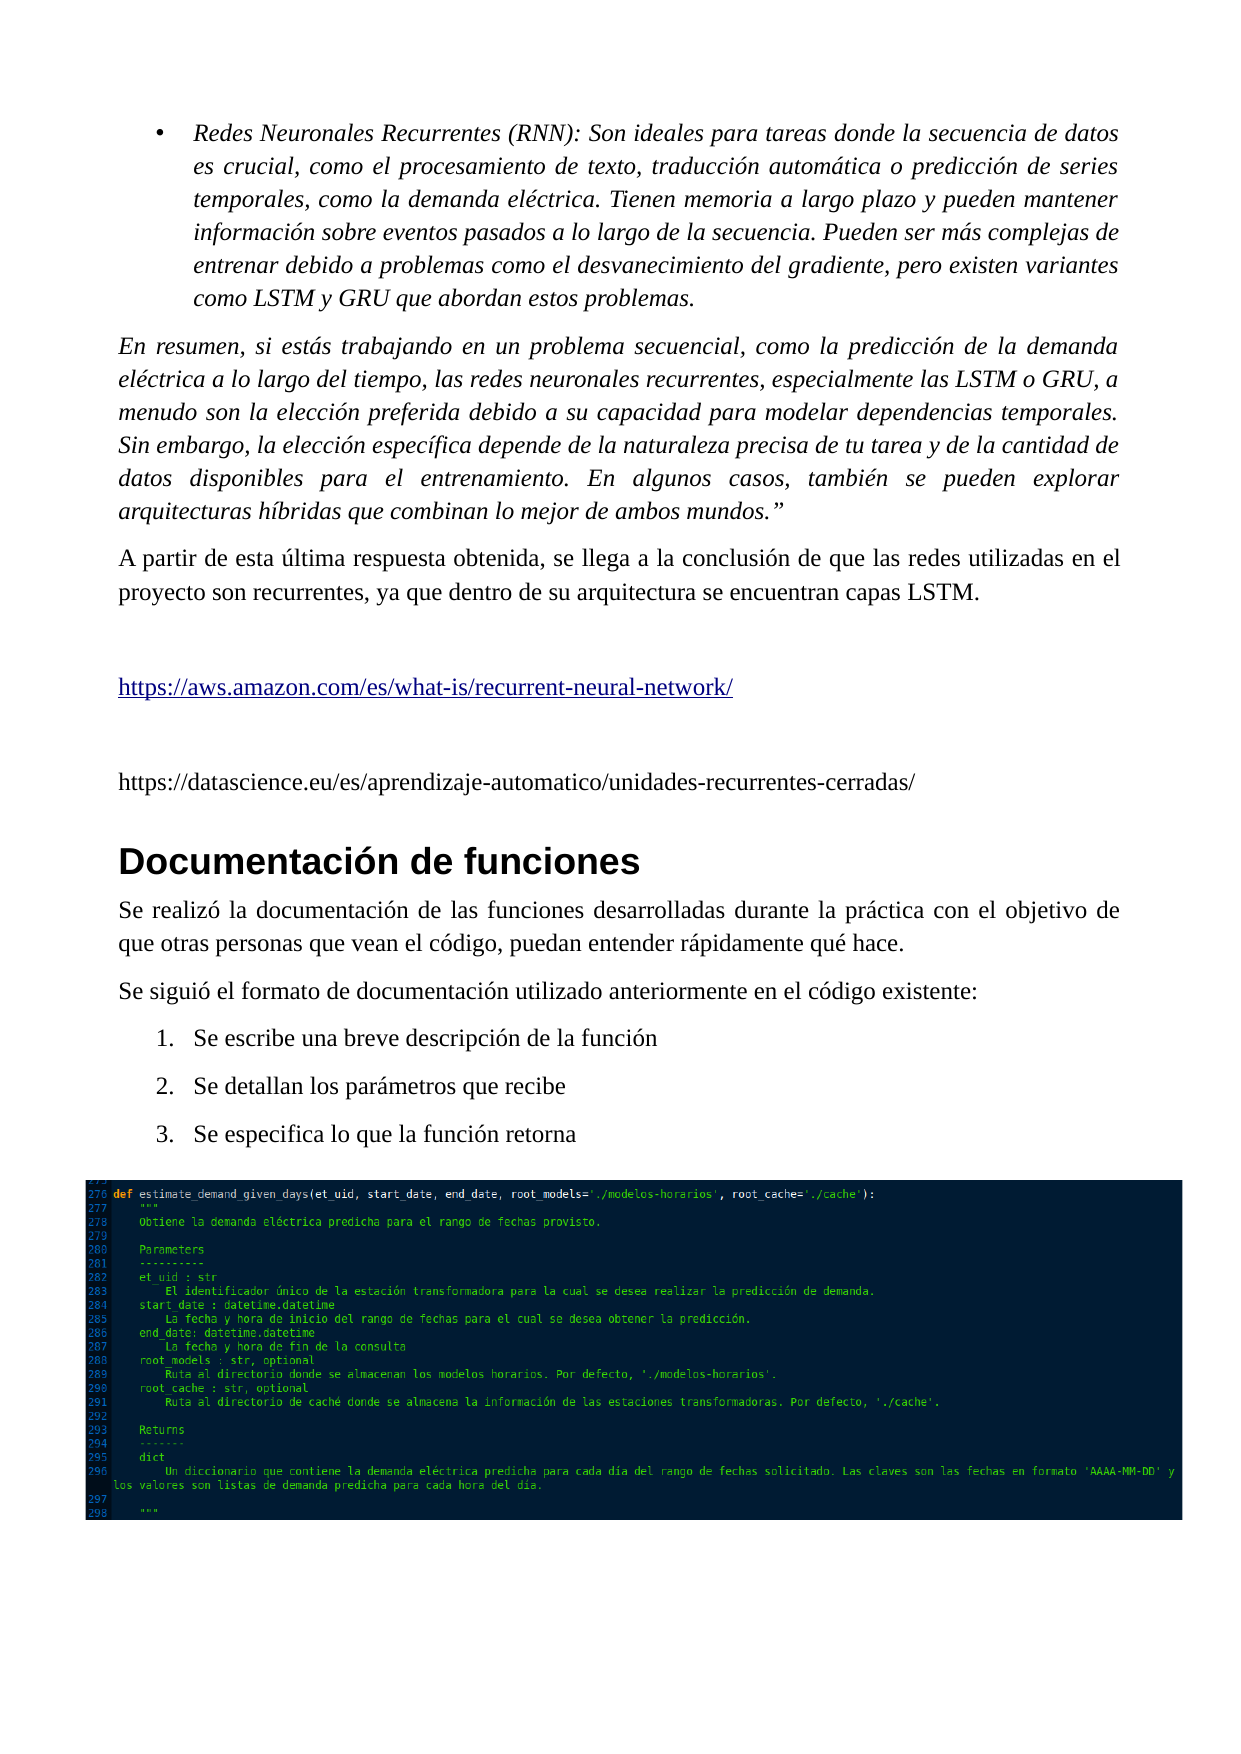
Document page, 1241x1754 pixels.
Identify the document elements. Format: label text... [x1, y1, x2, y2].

list Se especifica lo que la función retorna [156, 1119, 1122, 1147]
text A partir de esta última respuesta obtenida, se llega a la conclusión de que las redes utilizadas en el proyecto son recurrentes, ya que dentro de su arquitectura se encuentran capas LSTM. [118, 543, 1122, 605]
text En resumen, si estás trabajando en un problema secuencial, como la predicción de la demanda eléctrica a lo largo del tiempo, las redes neuronales recurrentes, especialmente las LSTM o GRU, a menudo son la elección preferida debido a su capacidad para modelar dependencias temporales. Sin embargo, la elección específica depende de la naturaleza precisa de tu tarea y de la cantidad de datos disponibles para el entrenamiento. En algunos casos, también se pueden explorar arquitecturas híbridas que combinan lo mejor de ambos mundos.” [118, 331, 1122, 525]
list Redes Neuronales Recurrentes (RNN): Son ideales para tareas donde la secuencia de datos es crucial, como el procesamiento de texto, traducción automática o predicción de series temporales, como la demanda eléctrica. Tienen memoria a largo plazo y pueden mantener información sobre eventos pasados a lo largo de la secuencia. Pueden ser más complejas de entrenar debido a problemas como el desvanecimiento del gradiente, pero existen variantes como LSTM y GRU que abordan estos problemas. [156, 118, 1122, 312]
subtitle Documentación de funciones [118, 839, 1122, 883]
text https://datascience.eu/es/aprendizaje-automatico/unidades-recurrentes-cerradas/ [118, 767, 1122, 796]
list Se detallan los parámetros que recibe [156, 1071, 1122, 1100]
list Se escribe una breve descripción de la función [156, 1023, 1122, 1052]
picture [85, 1180, 1183, 1520]
text Se realizó la documentación de las funciones desarrolladas durante la práctica con el objetivo de que otras personas que vean el código, puedan entender rápidamente qué hace. [118, 895, 1122, 957]
text https://aws.amazon.com/es/what-is/recurrent-neural-network/ [118, 672, 1122, 701]
text Se siguió el formato de documentación utilizado anteriormente en el código existente: [118, 976, 1122, 1004]
